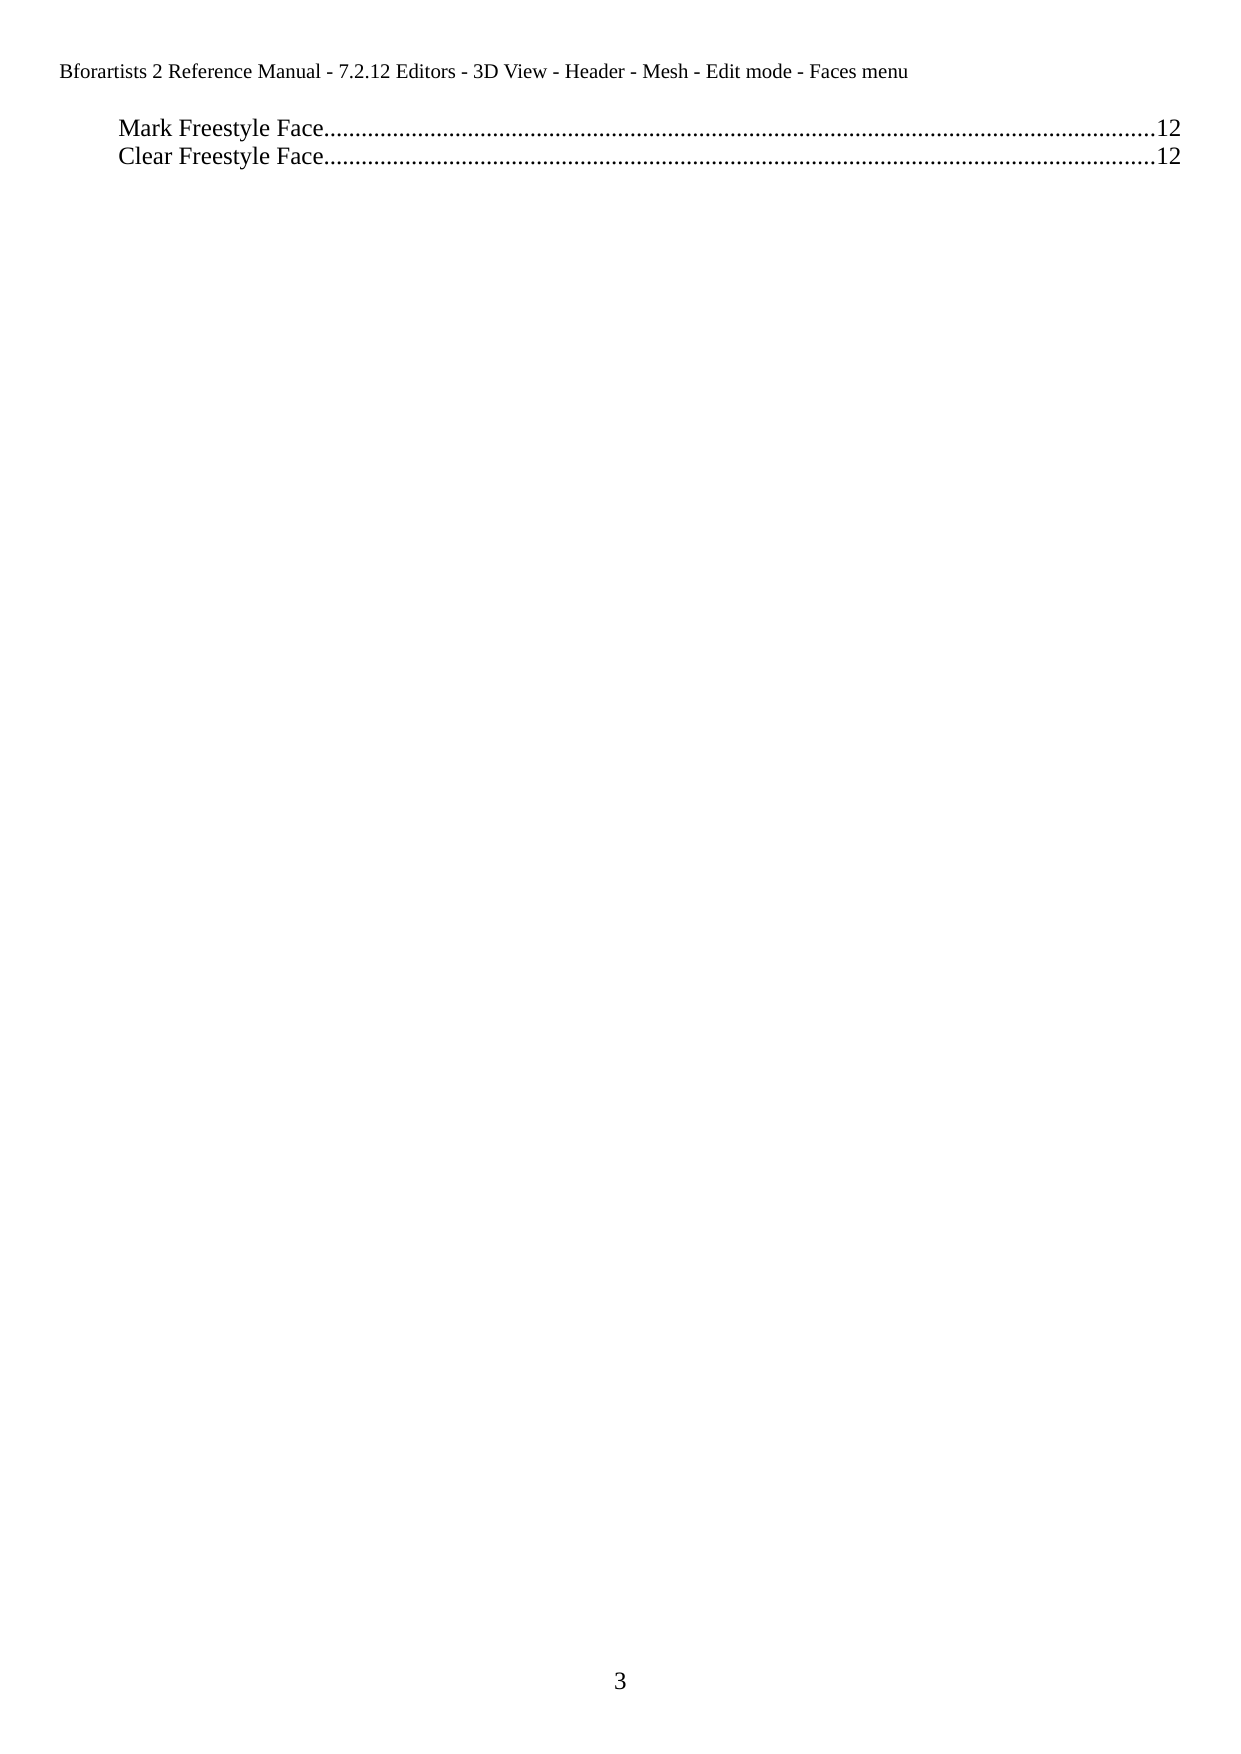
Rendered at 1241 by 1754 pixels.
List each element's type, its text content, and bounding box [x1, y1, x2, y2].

text Mark Freestyle Face 12 [118, 113, 1181, 141]
text Clear Freestyle Face 12 [118, 141, 1181, 170]
